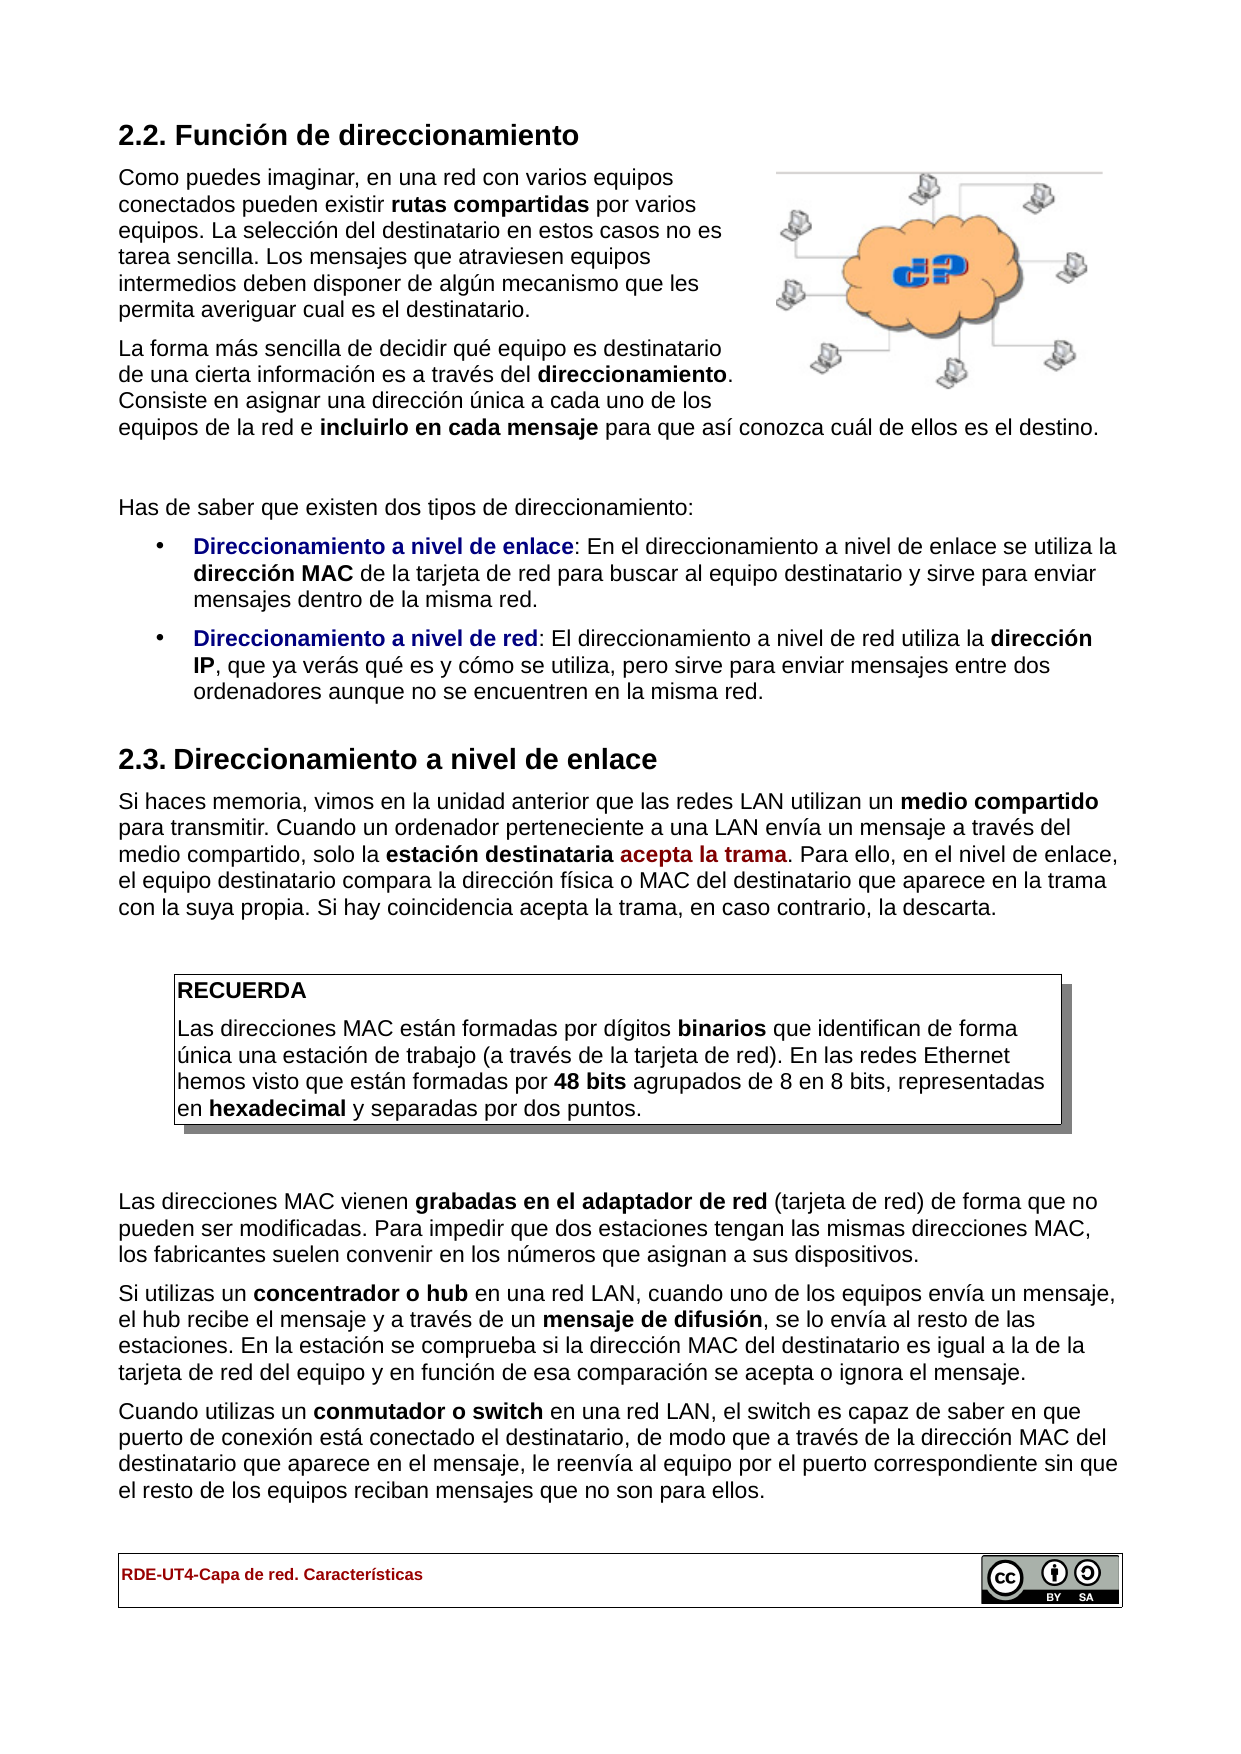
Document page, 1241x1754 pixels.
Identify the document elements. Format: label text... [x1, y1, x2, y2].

text Si haces memoria, vimos en la unidad anterior que las redes LAN utilizan un medio compartido para transmitir. Cuando un ordenador perteneciente a una LAN envía un mensaje a través del medio compartido, solo la estación destinataria acepta la trama. Para ello, en el nivel de enlace, el equipo destinatario compara la dirección física o MAC del destinatario que aparece en la trama con la suya propia. Si hay coincidencia acepta la trama, en caso contrario, la descarta. [118, 788, 1122, 920]
subtitle 2.2. Función de direccionamiento [118, 118, 1122, 152]
picture [981, 1555, 1119, 1604]
text Has de saber que existen dos tipos de direccionamiento: [118, 494, 1122, 520]
text Como puedes imaginar, en una red con varios equipos conectados pueden existir rutas compartidas por varios equipos. La selección del destinatario en estos casos no es tarea sencilla. Los mensajes que atraviesen equipos intermedios deben disponer de algún mecanismo que les permita averiguar cual es el destinatario. [118, 164, 1122, 322]
subtitle 2.3. Direccionamiento a nivel de enlace [118, 742, 1122, 776]
picture [776, 171, 1103, 408]
list Direccionamiento a nivel de enlace: En el direccionamiento a nivel de enlace se utiliza la dirección MAC de la tarjeta de red para buscar al equipo destinatario y sirve para enviar mensajes dentro de la misma red. [156, 533, 1122, 612]
text Si utilizas un concentrador o hub en una red LAN, cuando uno de los equipos envía un mensaje, el hub recibe el mensaje y a través de un mensaje de difusión, se lo envía al resto de las estaciones. En la estación se comprueba si la dirección MAC del destinatario es igual a la de la tarjeta de red del equipo y en función de esa comparación se acepta o ignora el mensaje. [118, 1280, 1122, 1385]
text Cuando utilizas un conmutador o switch en una red LAN, el switch es capaz de saber en que puerto de conexión está conectado el destinatario, de modo que a través de la dirección MAC del destinatario que aparece en el mensaje, le reenvía al equipo por el puerto correspondiente sin que el resto de los equipos reciban mensajes que no son para ellos. [118, 1398, 1122, 1503]
text Las direcciones MAC vienen grabadas en el adaptador de red (tarjeta de red) de forma que no pueden ser modificadas. Para impedir que dos estaciones tengan las mismas direcciones MAC, los fabricantes suelen convenir en los números que asignan a sus dispositivos. [118, 1188, 1122, 1267]
list Direccionamiento a nivel de red: El direccionamiento a nivel de red utiliza la dirección IP, que ya verás qué es y cómo se utiliza, pero sirve para enviar mensajes entre dos ordenadores aunque no se encuentren en la misma red. [156, 625, 1122, 704]
text Las direcciones MAC están formadas por dígitos binarios que identifican de forma única una estación de trabajo (a través de la tarjeta de red). En las redes Ethernet hemos visto que están formadas por 48 bits agrupados de 8 en 8 bits, representadas en hexadecimal y separadas por dos puntos. [175, 1012, 1061, 1124]
text RECUERDA [175, 975, 1061, 1003]
text La forma más sencilla de decidir qué equipo es destinatario de una cierta información es a través del direccionamiento. Consiste en asignar una dirección única a cada uno de los equipos de la red e incluirlo en cada mensaje para que así conozca cuál de ellos es el destino. [118, 335, 1122, 440]
